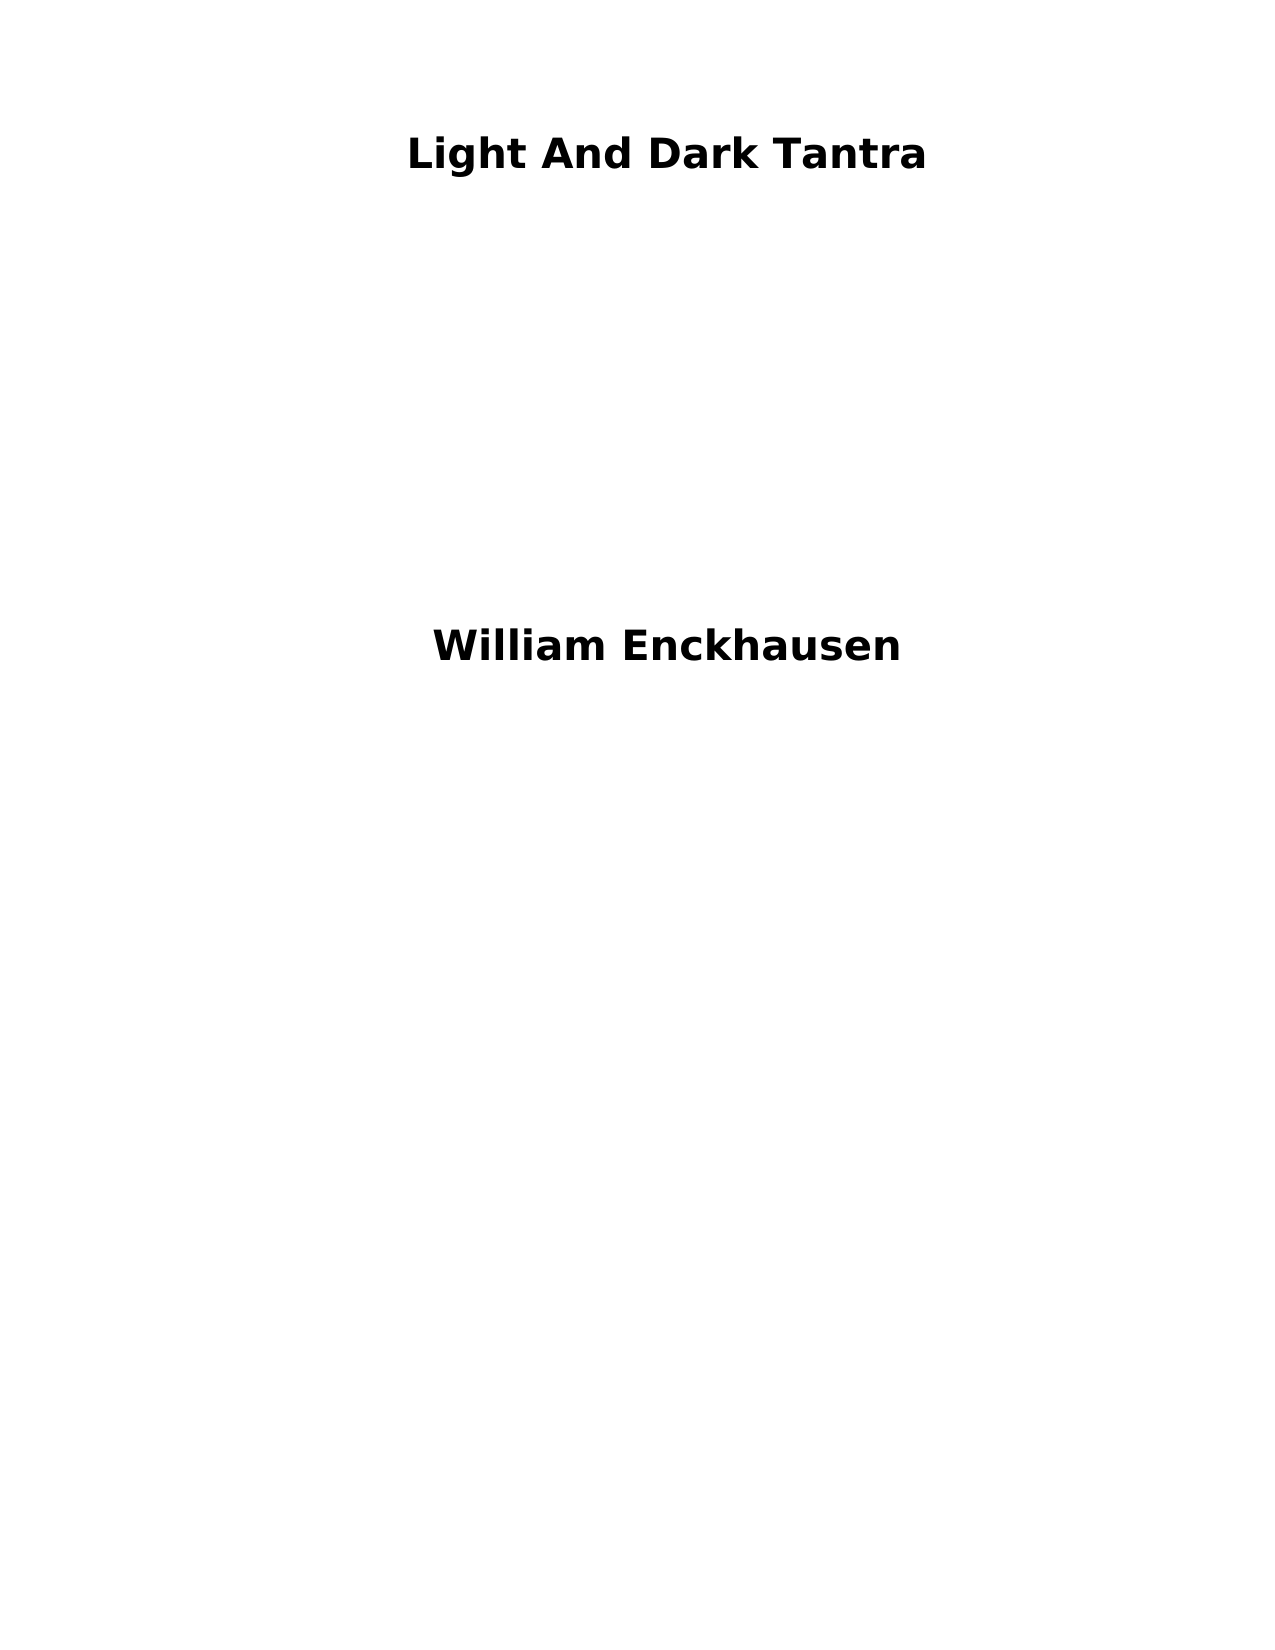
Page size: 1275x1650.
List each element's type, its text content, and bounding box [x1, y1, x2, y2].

subtitle Light And Dark Tantra [118, 130, 1157, 178]
text William Enckhausen [118, 621, 1157, 670]
